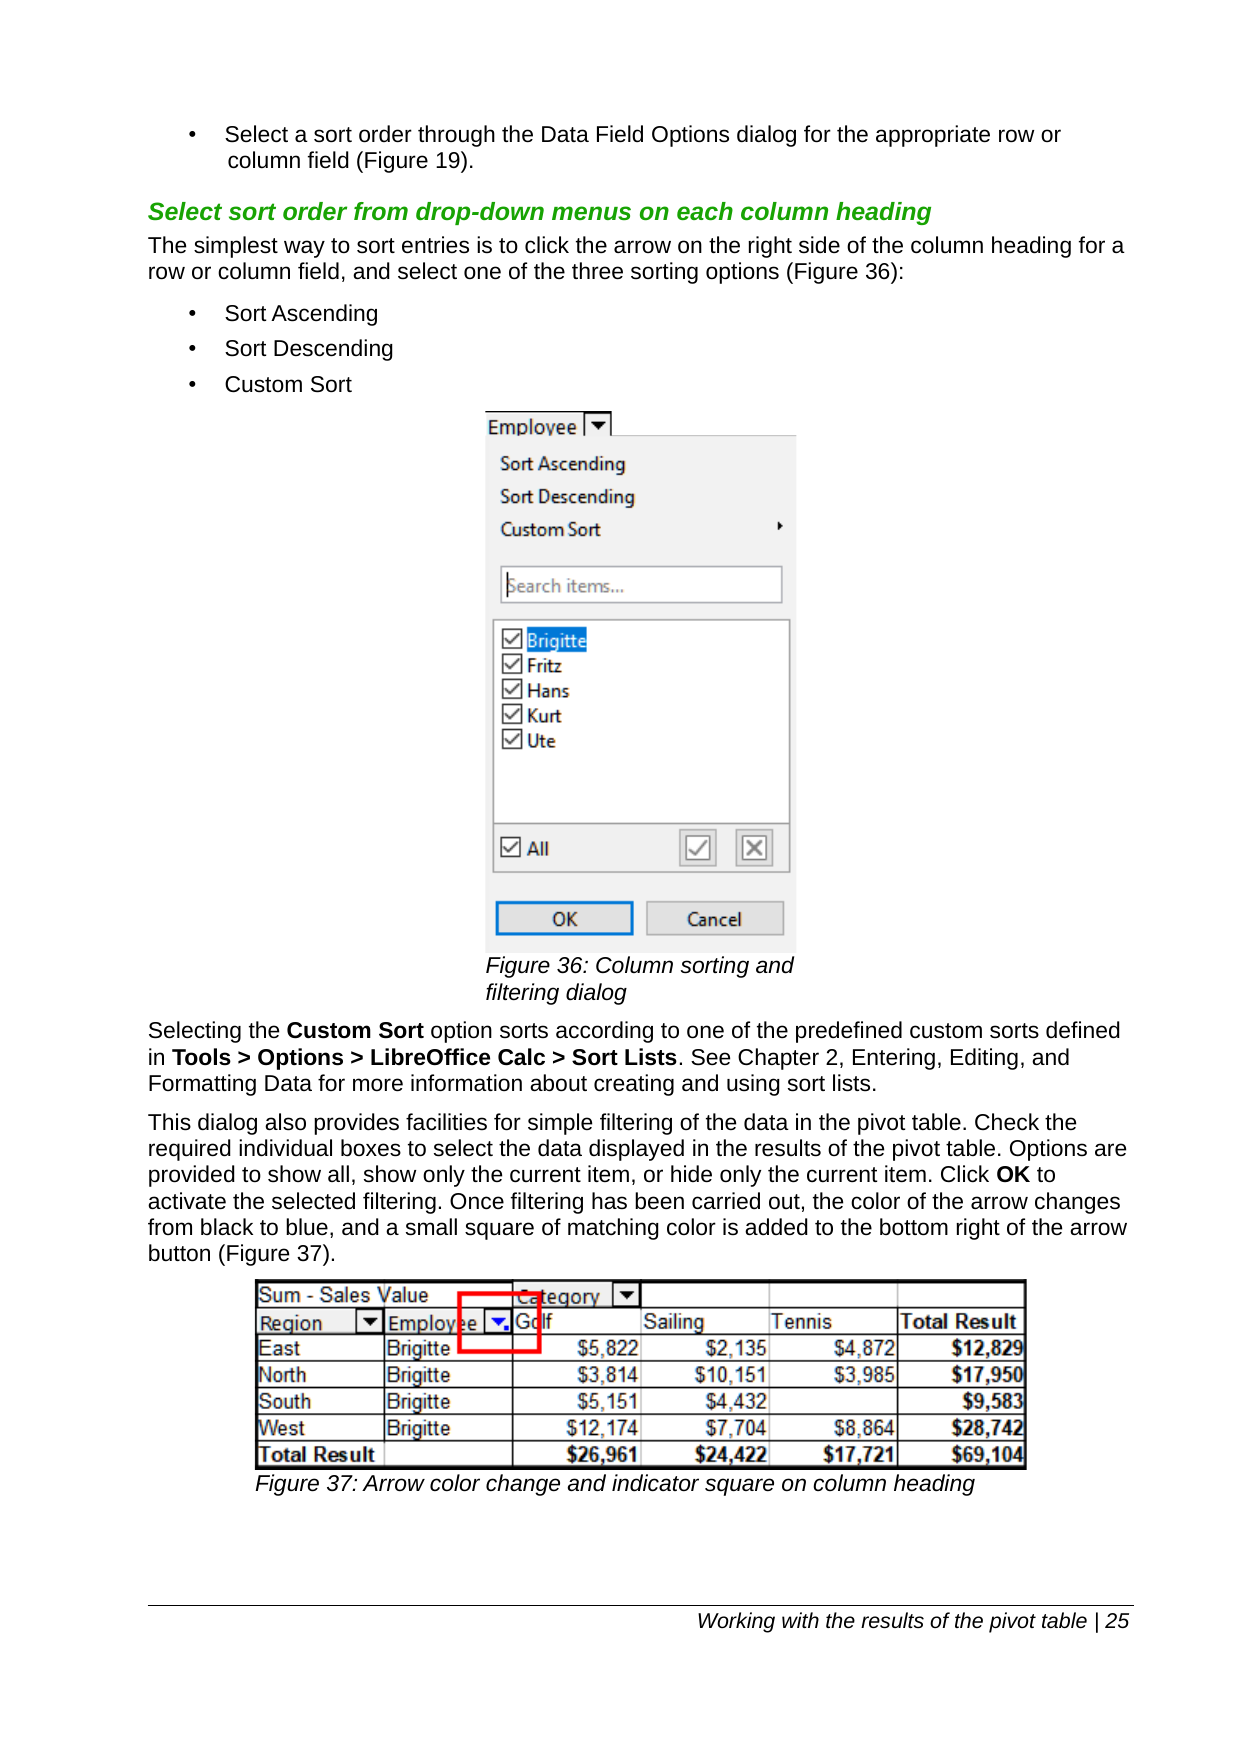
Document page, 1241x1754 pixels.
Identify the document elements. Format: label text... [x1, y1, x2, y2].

picture [485, 411, 797, 953]
list Select a sort order through the Data Field Options dialog for the appropriate row or column field (Figure 19). [185, 118, 1134, 177]
picture [254, 1279, 1027, 1470]
text Figure 36: Column sorting and filtering dialog [485, 953, 796, 1005]
list Sort Ascending [185, 297, 1134, 326]
text Figure 37: Arrow color change and indicator square on column heading [255, 1470, 1027, 1496]
text This dialog also provides facilities for simple filtering of the data in the pivot table. Check the required individual boxes to select the data displayed in the results of the pivot table. Options are provided to show all, show only the current item, or hide only the current item. Click OK to activate the selected filtering. Once filtering has been carried out, the color of the arrow changes from black to blue, and a small square of matching color is added to the bottom right of the arrow button (Figure 37). [148, 1109, 1134, 1267]
text Selecting the Custom Sort option sorts according to one of the predefined custom sorts defined in Tools > Options > LibreOffice Calc > Sort Lists. See Chapter 2, Entering, Editing, and Formatting Data for more information about creating and using sort lists. [148, 1017, 1134, 1096]
text The simplest way to sort entries is to click the arrow on the right side of the column heading for a row or column field, and select one of the three sorting options (Figure 36): [148, 232, 1134, 285]
list Sort Descending [185, 332, 1134, 362]
subtitle Select sort order from drop-down menus on each column heading [148, 197, 1134, 226]
list Custom Sort [185, 368, 1134, 400]
